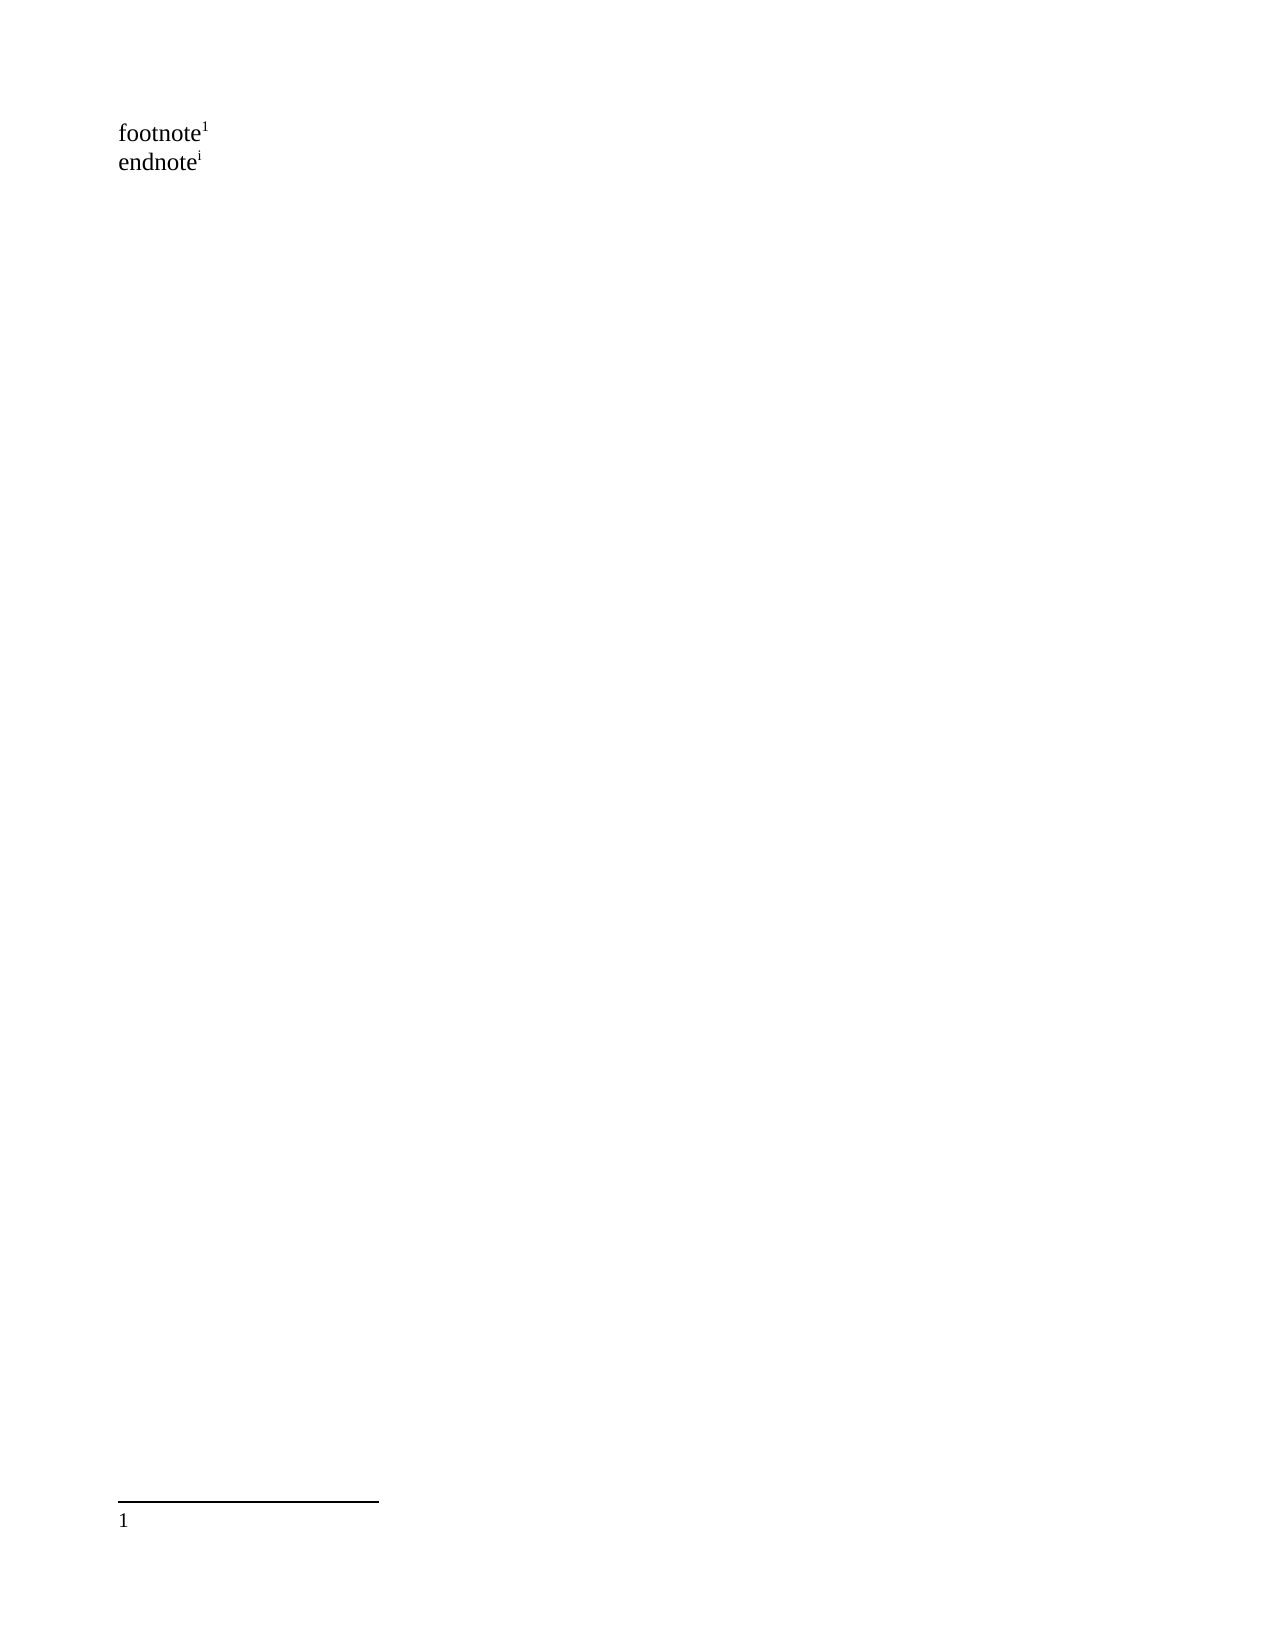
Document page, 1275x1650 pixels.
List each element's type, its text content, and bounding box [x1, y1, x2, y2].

text endnote [118, 147, 1157, 176]
text footnote [118, 118, 1157, 147]
